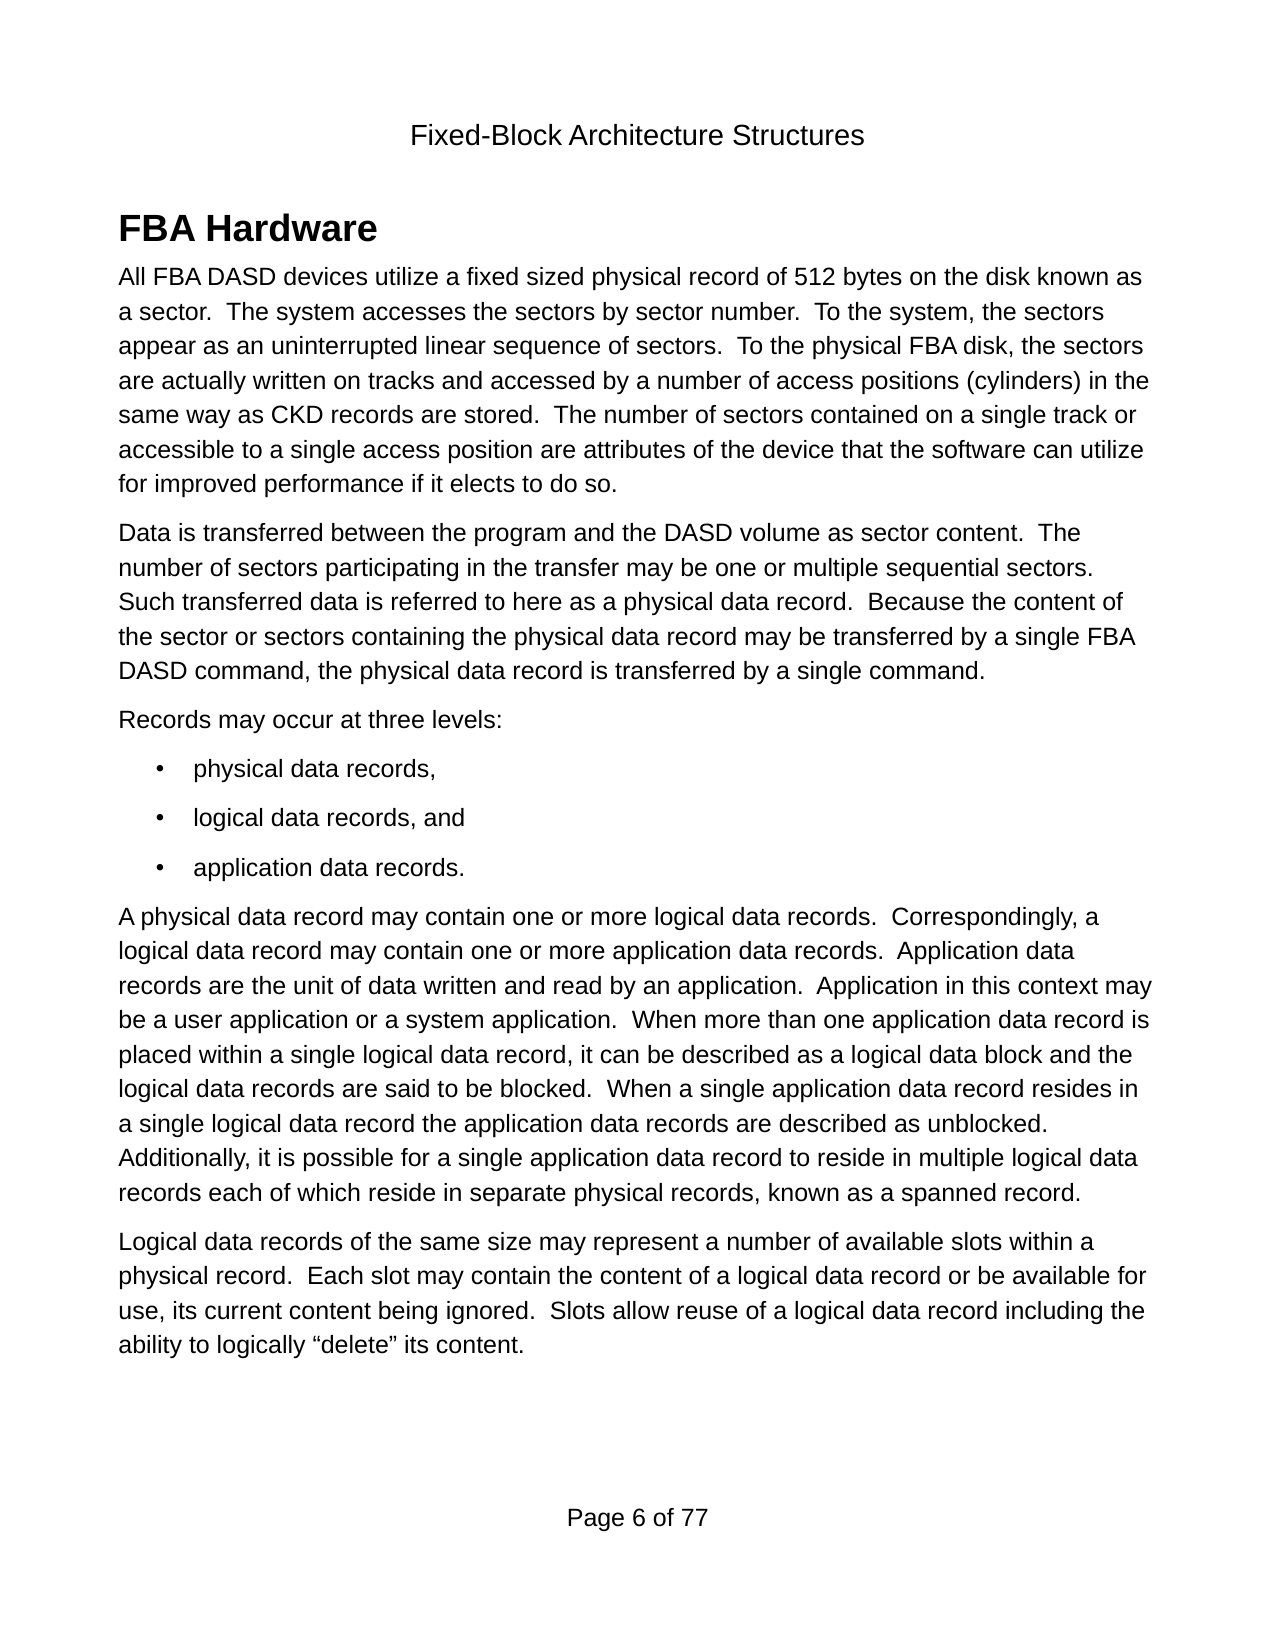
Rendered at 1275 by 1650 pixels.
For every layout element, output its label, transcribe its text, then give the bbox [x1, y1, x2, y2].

text Data is transferred between the program and the DASD volume as sector content. The number of sectors participating in the transfer may be one or multiple sequential sectors. Such transferred data is referred to here as a physical data record. Because the content of the sector or sectors containing the physical data record may be transferred by a single FBA DASD command, the physical data record is transferred by a single command. [118, 518, 1157, 685]
text A physical data record may contain one or more logical data records. Correspondingly, a logical data record may contain one or more application data records. Application data records are the unit of data written and read by an application. Application in this context may be a user application or a system application. When more than one application data record is placed within a single logical data record, it can be described as a logical data block and the logical data records are said to be blocked. When a single application data record resides in a single logical data record the application data records are described as unblocked. Additionally, it is possible for a single application data record to reside in multiple logical data records each of which reside in separate physical records, known as a spanned record. [118, 902, 1157, 1206]
list logical data records, and [156, 803, 1157, 832]
text Records may occur at three levels: [118, 705, 1157, 734]
subtitle FBA Hardware [118, 206, 1157, 250]
text Logical data records of the same size may represent a number of available slots within a physical record. Each slot may contain the content of a logical data record or be available for use, its current content being ignored. Slots allow reuse of a logical data record including the ability to logically “delete” its content. [118, 1227, 1157, 1359]
list application data records. [156, 853, 1157, 881]
list physical data records, [156, 754, 1157, 783]
text All FBA DASD devices utilize a fixed sized physical record of 512 bytes on the disk known as a sector. The system accesses the sectors by sector number. To the system, the sectors appear as an uninterrupted linear sequence of sectors. To the physical FBA disk, the sectors are actually written on tracks and accessed by a number of access positions (cylinders) in the same way as CKD records are stored. The number of sectors contained on a single track or accessible to a single access position are attributes of the device that the software can utilize for improved performance if it elects to do so. [118, 262, 1157, 498]
